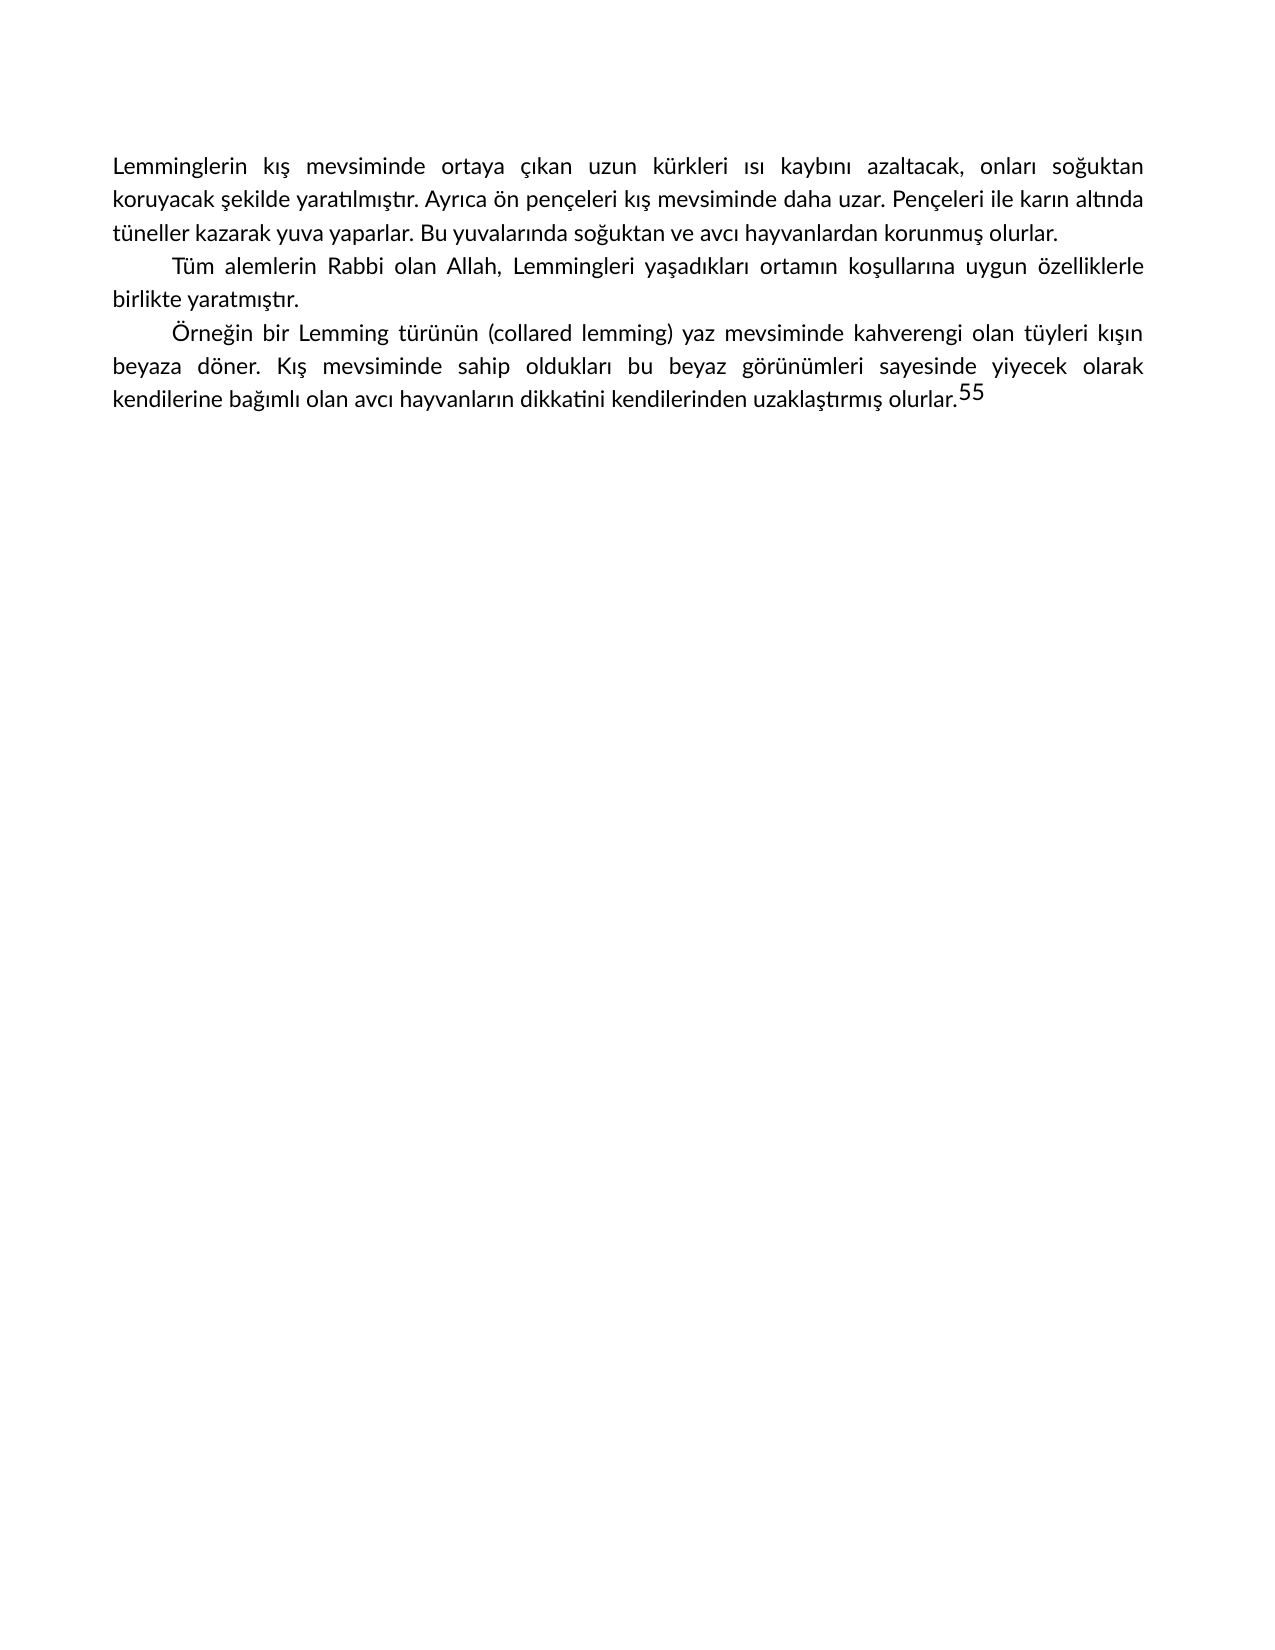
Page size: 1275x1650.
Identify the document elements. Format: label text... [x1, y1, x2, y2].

text Tüm alemlerin Rabbi olan Allah, Lemmingleri yaşadıkları ortamın koşullarına uygun özelliklerle birlikte yaratmıştır. [112, 248, 1145, 314]
text Örneğin bir Lemming türünün (collared lemming) yaz mevsiminde kahverengi olan tüyleri kışın beyaza döner. Kış mevsiminde sahip oldukları bu beyaz görünümleri sayesinde yiyecek olarak kendilerine bağımlı olan avcı hayvanların dikkatini kendilerinden uzaklaştırmış olurlar.55 [112, 314, 1145, 414]
text Lemminglerin kış mevsiminde ortaya çıkan uzun kürkleri ısı kaybını azaltacak, onları soğuktan koruyacak şekilde yaratılmıştır. Ayrıca ön pençeleri kış mevsiminde daha uzar. Pençeleri ile karın altında tüneller kazarak yuva yaparlar. Bu yuvalarında soğuktan ve avcı hayvanlardan korunmuş olurlar. [112, 148, 1145, 248]
